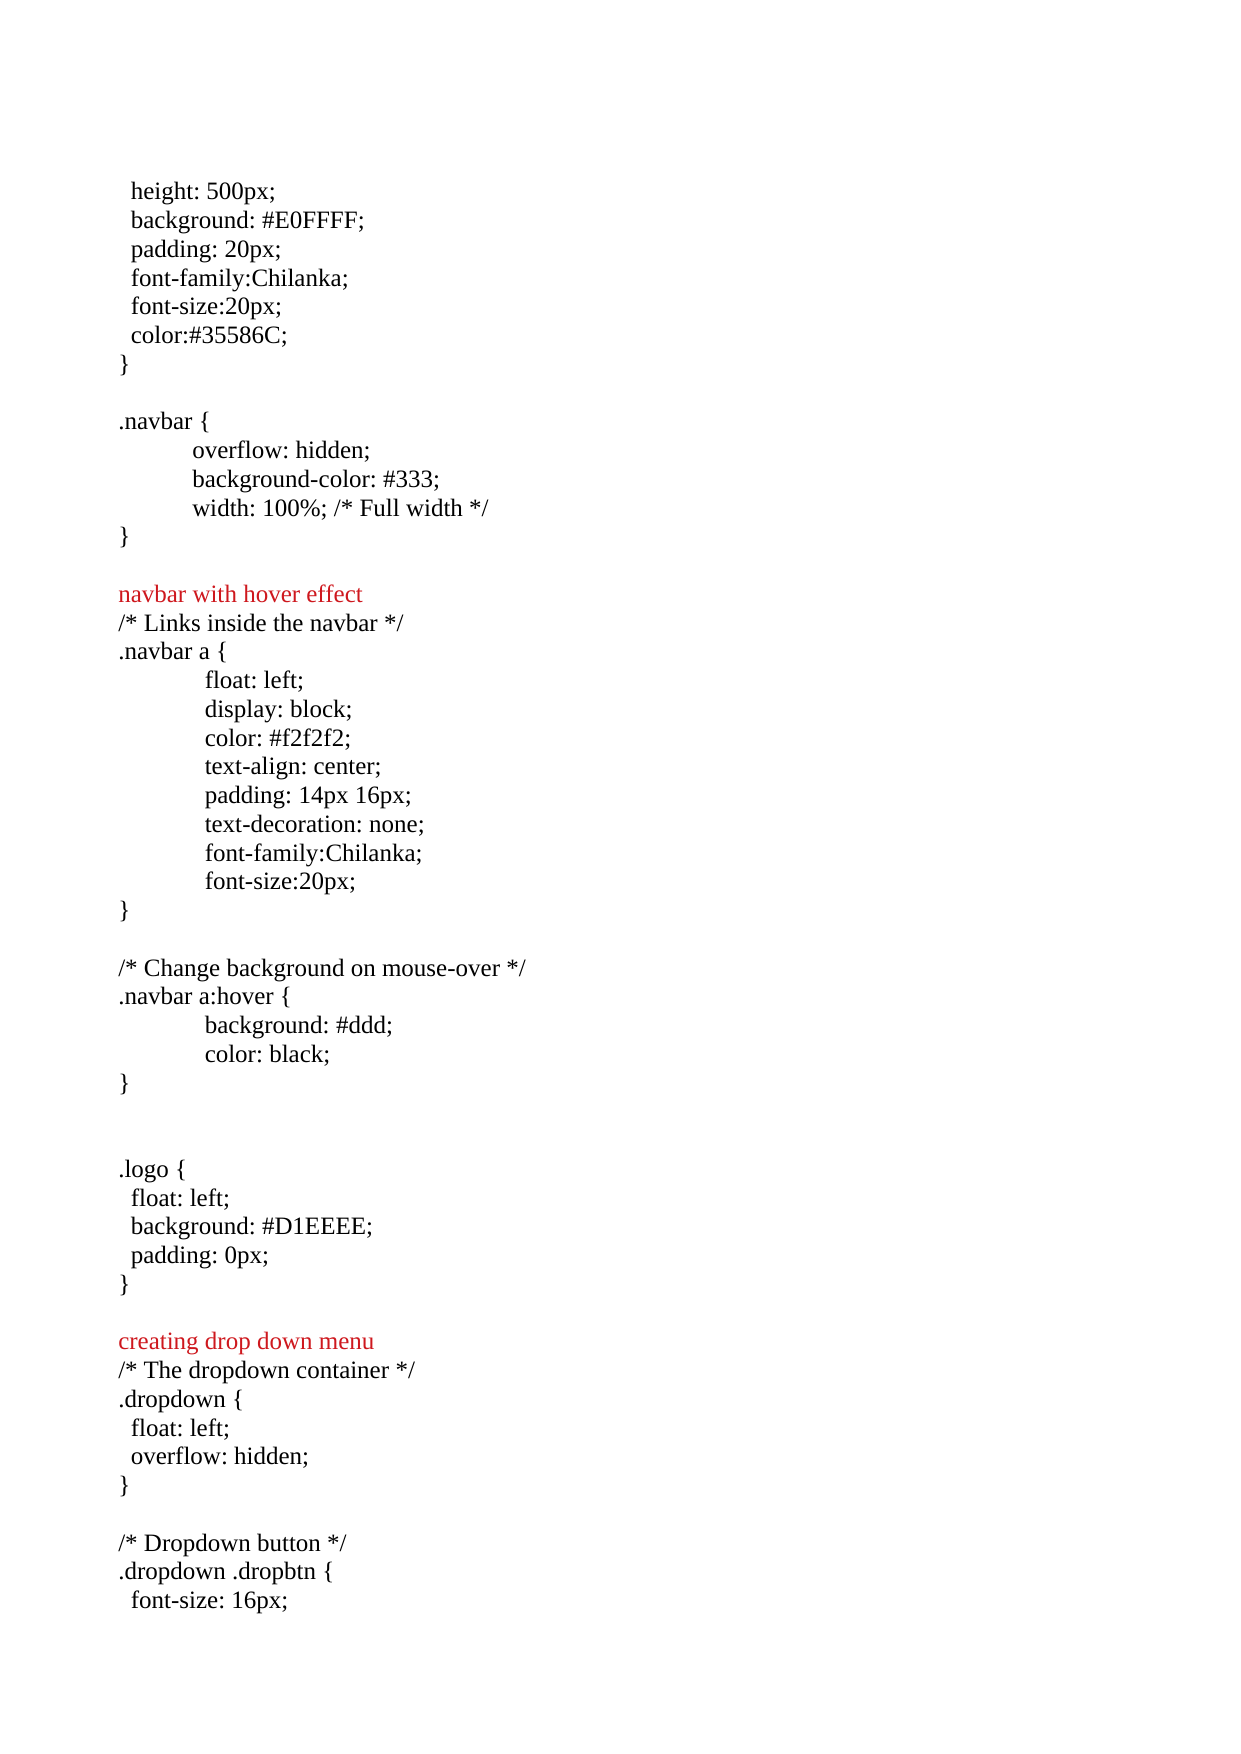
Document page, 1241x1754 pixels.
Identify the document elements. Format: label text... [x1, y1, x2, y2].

text display: block; [118, 694, 1122, 723]
text } [118, 349, 1122, 378]
text padding: 0px; [118, 1240, 1122, 1269]
text } [118, 521, 1122, 550]
text text-align: center; [118, 751, 1122, 780]
text .navbar { [118, 406, 1122, 435]
text } [118, 895, 1122, 924]
text text-decoration: none; [118, 809, 1122, 838]
text float: left; [118, 1183, 1122, 1211]
text } [118, 1470, 1122, 1499]
text color: black; [118, 1039, 1122, 1068]
text float: left; [118, 665, 1122, 694]
text creating drop down menu [118, 1326, 1122, 1355]
text .logo { [118, 1154, 1122, 1183]
text background: #ddd; [118, 1010, 1122, 1039]
text padding: 20px; [118, 234, 1122, 263]
text background: #E0FFFF; [118, 205, 1122, 234]
text font-size: 16px; [118, 1585, 1122, 1614]
text float: left; [118, 1413, 1122, 1441]
text color: #f2f2f2; [118, 723, 1122, 751]
text font-size:20px; [118, 291, 1122, 320]
text .navbar a { [118, 636, 1122, 665]
text overflow: hidden; [118, 1441, 1122, 1470]
text width: 100%; /* Full width */ [118, 493, 1122, 521]
text /* Change background on mouse-over */ [118, 953, 1122, 981]
text /* The dropdown container */ [118, 1355, 1122, 1384]
text .dropdown { [118, 1384, 1122, 1413]
text background-color: #333; [118, 464, 1122, 493]
text background: #D1EEEE; [118, 1211, 1122, 1240]
text font-family:Chilanka; [118, 838, 1122, 866]
text font-size:20px; [118, 866, 1122, 895]
text padding: 14px 16px; [118, 780, 1122, 809]
text overflow: hidden; [118, 435, 1122, 464]
text color:#35586C; [118, 320, 1122, 349]
text .dropdown .dropbtn { [118, 1556, 1122, 1585]
text /* Links inside the navbar */ [118, 608, 1122, 636]
text } [118, 1068, 1122, 1096]
text /* Dropdown button */ [118, 1528, 1122, 1556]
text font-family:Chilanka; [118, 263, 1122, 291]
text } [118, 1269, 1122, 1298]
text navbar with hover effect [118, 579, 1122, 608]
text .navbar a:hover { [118, 981, 1122, 1010]
text height: 500px; [118, 176, 1122, 205]
